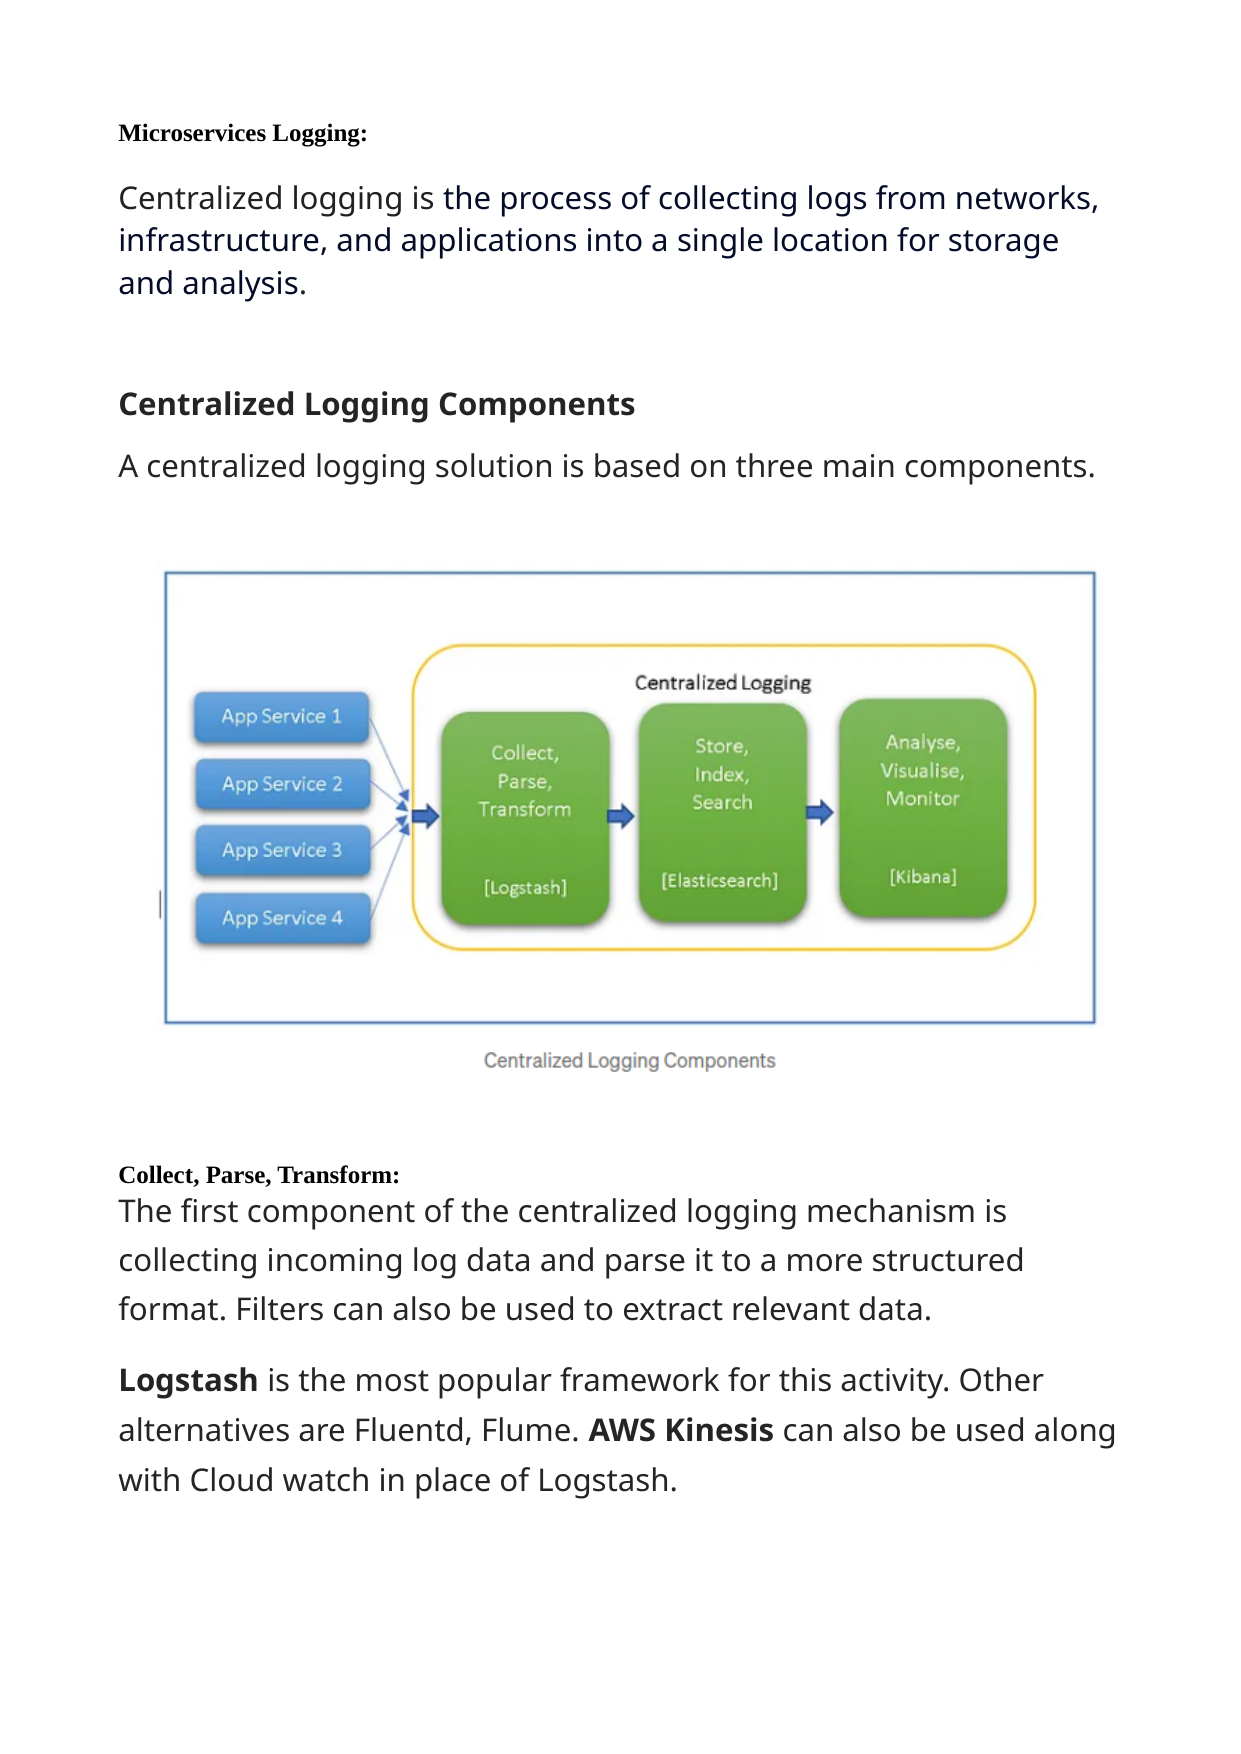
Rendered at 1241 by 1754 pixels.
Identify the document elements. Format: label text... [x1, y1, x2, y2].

picture [118, 514, 1123, 1132]
subtitle Centralized Logging Components [118, 382, 1122, 424]
text The first component of the centralized logging mechanism is collecting incoming log data and parse it to a more structured format. Filters can also be used to extract relevant data. [118, 1189, 1122, 1329]
text Microservices Logging: [118, 118, 1122, 147]
text Centralized logging is the process of collecting logs from networks, infrastructure, and applications into a single location for storage and analysis. [118, 176, 1122, 303]
text A centralized logging solution is based on three main components. [118, 437, 1122, 487]
text Logstash is the most popular framework for this activity. Other alternatives are Fluentd, Flume. AWS Kinesis can also be used along with Cloud watch in place of Logstash. [118, 1350, 1122, 1500]
text Collect, Parse, Transform: [118, 1160, 1122, 1189]
